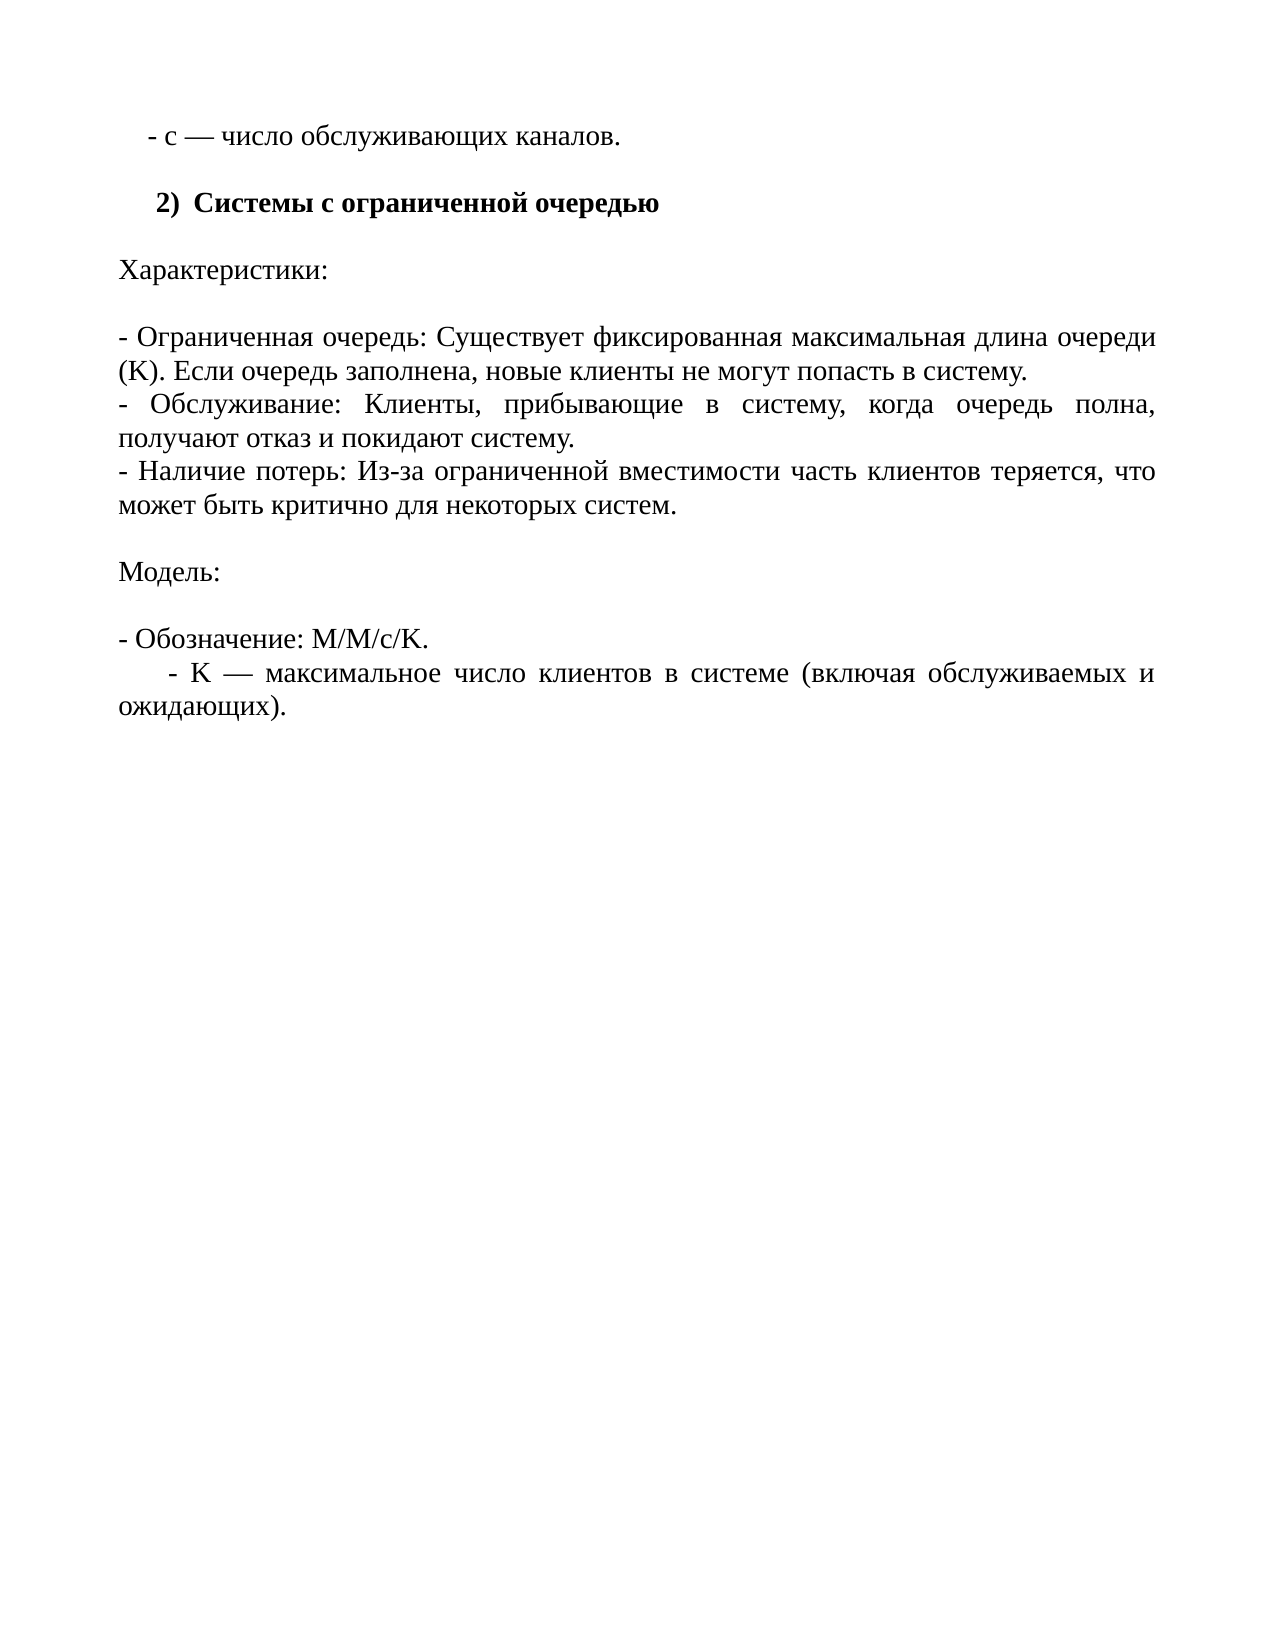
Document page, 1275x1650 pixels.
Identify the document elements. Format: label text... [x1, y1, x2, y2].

text - K — максимальное число клиентов в системе (включая обслуживаемых и ожидающих). [118, 655, 1157, 722]
text - Обозначение: M/M/c/K. [118, 621, 1157, 655]
text - Обслуживание: Клиенты, прибывающие в систему, когда очередь полна, получают отказ и покидают систему. [118, 386, 1157, 453]
text Модель: [118, 554, 1157, 588]
text Характеристики: [118, 252, 1157, 286]
list Системы с ограниченной очередью [156, 185, 1157, 219]
text - Наличие потерь: Из-за ограниченной вместимости часть клиентов теряется, что может быть критично для некоторых систем. [118, 453, 1157, 521]
text - Ограниченная очередь: Существует фиксированная максимальная длина очереди (K). Если очередь заполнена, новые клиенты не могут попасть в систему. [118, 319, 1157, 386]
text - c — число обслуживающих каналов. [118, 118, 1157, 152]
